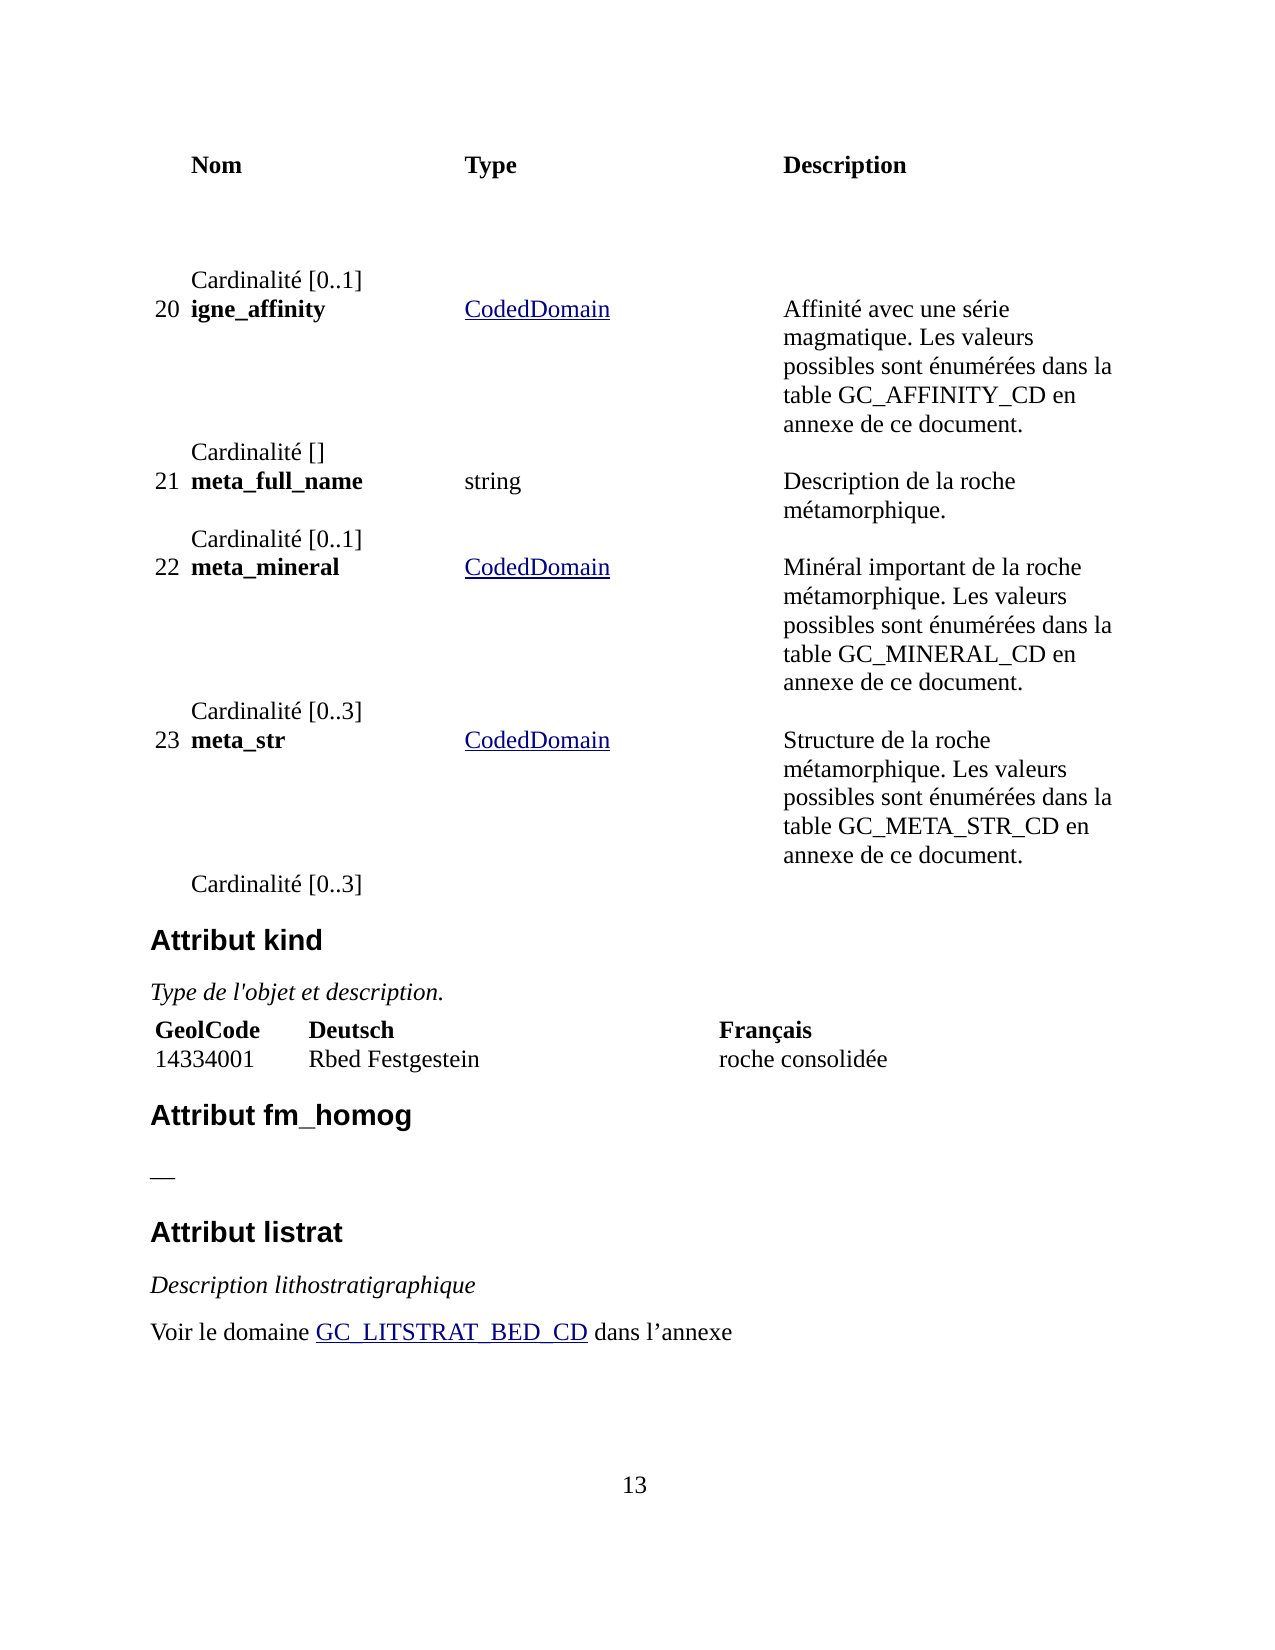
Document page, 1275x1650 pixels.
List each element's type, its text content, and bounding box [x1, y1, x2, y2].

table_cell 23 [150, 725, 186, 869]
table_cell [150, 696, 186, 725]
table_cell 20 [150, 294, 186, 437]
table_cell Cardinalité [0..1] [186, 524, 460, 552]
table_cell Cardinalité [] [186, 438, 460, 466]
table_cell 21 [150, 466, 186, 524]
table_header GeolCode [150, 1015, 304, 1044]
table_cell Cardinalité [0..1] [186, 265, 460, 294]
table_header Français [714, 1015, 1125, 1044]
table_cell roche consolidée [714, 1044, 1125, 1073]
text Voir le domaine GC_LITSTRAT_BED_CD dans l’annexe [150, 1317, 1125, 1346]
table_cell 14334001 [150, 1044, 304, 1073]
table_header Description [779, 150, 1125, 265]
table_header Type [460, 150, 779, 265]
table_cell [460, 438, 779, 466]
table_cell CodedDomain [460, 294, 779, 437]
table_cell [150, 869, 186, 897]
table_cell [779, 524, 1125, 552]
table_header [150, 150, 186, 265]
table_cell [460, 696, 779, 725]
table_cell Description de la roche métamorphique. [779, 466, 1125, 524]
table_cell Minéral important de la roche métamorphique. Les valeurs possibles sont énumérées dans la table GC_MINERAL_CD en annexe de ce document. [779, 553, 1125, 696]
table_cell Structure de la roche métamorphique. Les valeurs possibles sont énumérées dans la table GC_META_STR_CD en annexe de ce document. [779, 725, 1125, 869]
table_cell string [460, 466, 779, 524]
subtitle Attribut fm_homog [150, 1098, 1125, 1131]
table_cell [779, 265, 1125, 294]
text Type de l'objet et description. [150, 977, 1125, 1006]
table_cell [779, 438, 1125, 466]
table_header Nom [186, 150, 460, 265]
table_cell 22 [150, 553, 186, 696]
table_cell CodedDomain [460, 725, 779, 869]
text Description lithostratigraphique [150, 1270, 1125, 1299]
table_cell meta_full_name [186, 466, 460, 524]
table_cell igne_affinity [186, 294, 460, 437]
table_cell [779, 696, 1125, 725]
table_cell CodedDomain [460, 553, 779, 696]
subtitle Attribut kind [150, 922, 1125, 956]
table_cell [150, 265, 186, 294]
table_cell Cardinalité [0..3] [186, 869, 460, 897]
table_header Deutsch [304, 1015, 714, 1044]
table_cell Affinité avec une série magmatique. Les valeurs possibles sont énumérées dans la table GC_AFFINITY_CD en annexe de ce document. [779, 294, 1125, 437]
table_cell [460, 265, 779, 294]
table_cell Cardinalité [0..3] [186, 696, 460, 725]
table_cell meta_mineral [186, 553, 460, 696]
table_cell [779, 869, 1125, 897]
table_cell [150, 438, 186, 466]
subtitle Attribut listrat [150, 1215, 1125, 1249]
text __ [150, 1153, 1125, 1181]
table_cell [150, 524, 186, 552]
table_cell Rbed Festgestein [304, 1044, 714, 1073]
table_cell meta_str [186, 725, 460, 869]
table_cell [460, 524, 779, 552]
table_cell [460, 869, 779, 897]
